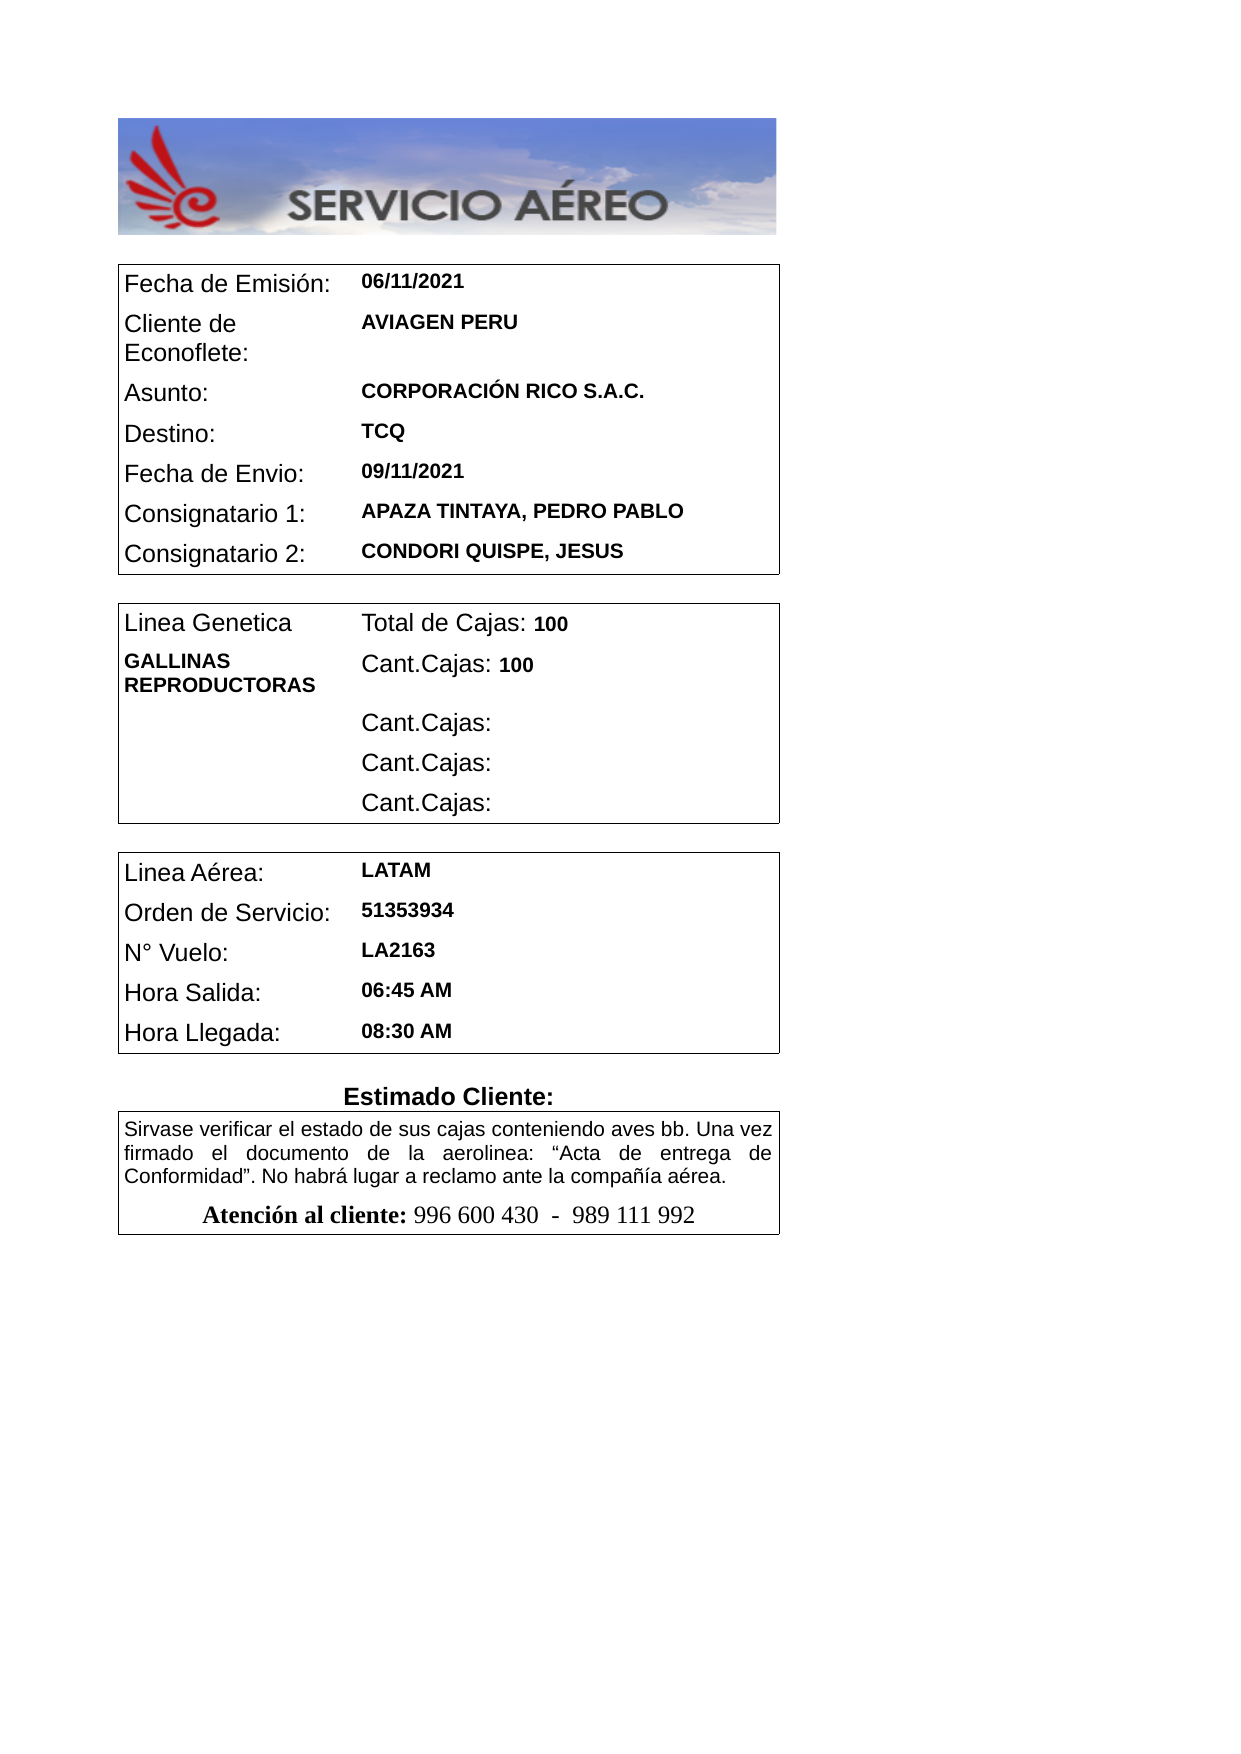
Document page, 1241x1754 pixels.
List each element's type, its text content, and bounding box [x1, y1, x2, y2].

table_cell Atención al cliente: 996 600 430 - 989 111 992 [119, 1194, 779, 1234]
table_cell [356, 575, 779, 603]
table_cell Fecha de Envio: [119, 453, 356, 493]
table_cell Cant.Cajas: [356, 783, 779, 823]
table_cell Cant.Cajas: [356, 743, 779, 783]
table_cell Consignatario 2: [119, 534, 356, 574]
table_cell Consignatario 1: [119, 493, 356, 533]
table_cell Linea Genetica [119, 604, 356, 643]
table_cell Orden de Servicio: [119, 892, 356, 932]
table_cell Hora Salida: [119, 973, 356, 1013]
table_cell Asunto: [119, 373, 356, 413]
table_cell Estimado Cliente: [118, 1054, 779, 1111]
table_cell 09/11/2021 [356, 453, 779, 493]
table_cell [118, 575, 356, 603]
table_cell Hora Llegada: [119, 1013, 356, 1053]
table_cell LA2163 [356, 932, 779, 972]
table_cell GALLINAS REPRODUCTORAS [119, 643, 356, 702]
table_cell CONDORI QUISPE, JESUS [356, 534, 779, 574]
table_cell [119, 702, 356, 742]
table_cell 06:45 AM [356, 973, 779, 1013]
table_cell APAZA TINTAYA, PEDRO PABLO [356, 493, 779, 533]
table_cell AVIAGEN PERU [356, 304, 779, 373]
table_cell [356, 824, 779, 852]
table_cell Cliente de Econoflete: [119, 304, 356, 373]
table_cell TCQ [356, 413, 779, 453]
table_cell [118, 824, 356, 852]
table_cell LATAM [356, 853, 779, 892]
table_cell Cant.Cajas: [356, 702, 779, 742]
table_cell Sirvase verificar el estado de sus cajas conteniendo aves bb. Una vez firmado el documento de la aerolinea: “Acta de entrega de Conformidad”. No habrá lugar a reclamo ante la compañía aérea. [119, 1112, 779, 1194]
table_cell Total de Cajas: 100 [356, 604, 779, 643]
table_cell Cant.Cajas: 100 [356, 643, 779, 702]
table_cell [119, 783, 356, 823]
table_header Fecha de Emisión: [119, 265, 356, 304]
table_cell Linea Aérea: [119, 853, 356, 892]
table_cell Destino: [119, 413, 356, 453]
table_cell [119, 743, 356, 783]
table_cell 51353934 [356, 892, 779, 932]
picture [118, 118, 777, 235]
table_header 06/11/2021 [356, 265, 779, 304]
table_cell CORPORACIÓN RICO S.A.C. [356, 373, 779, 413]
table_cell N° Vuelo: [119, 932, 356, 972]
table_cell 08:30 AM [356, 1013, 779, 1053]
